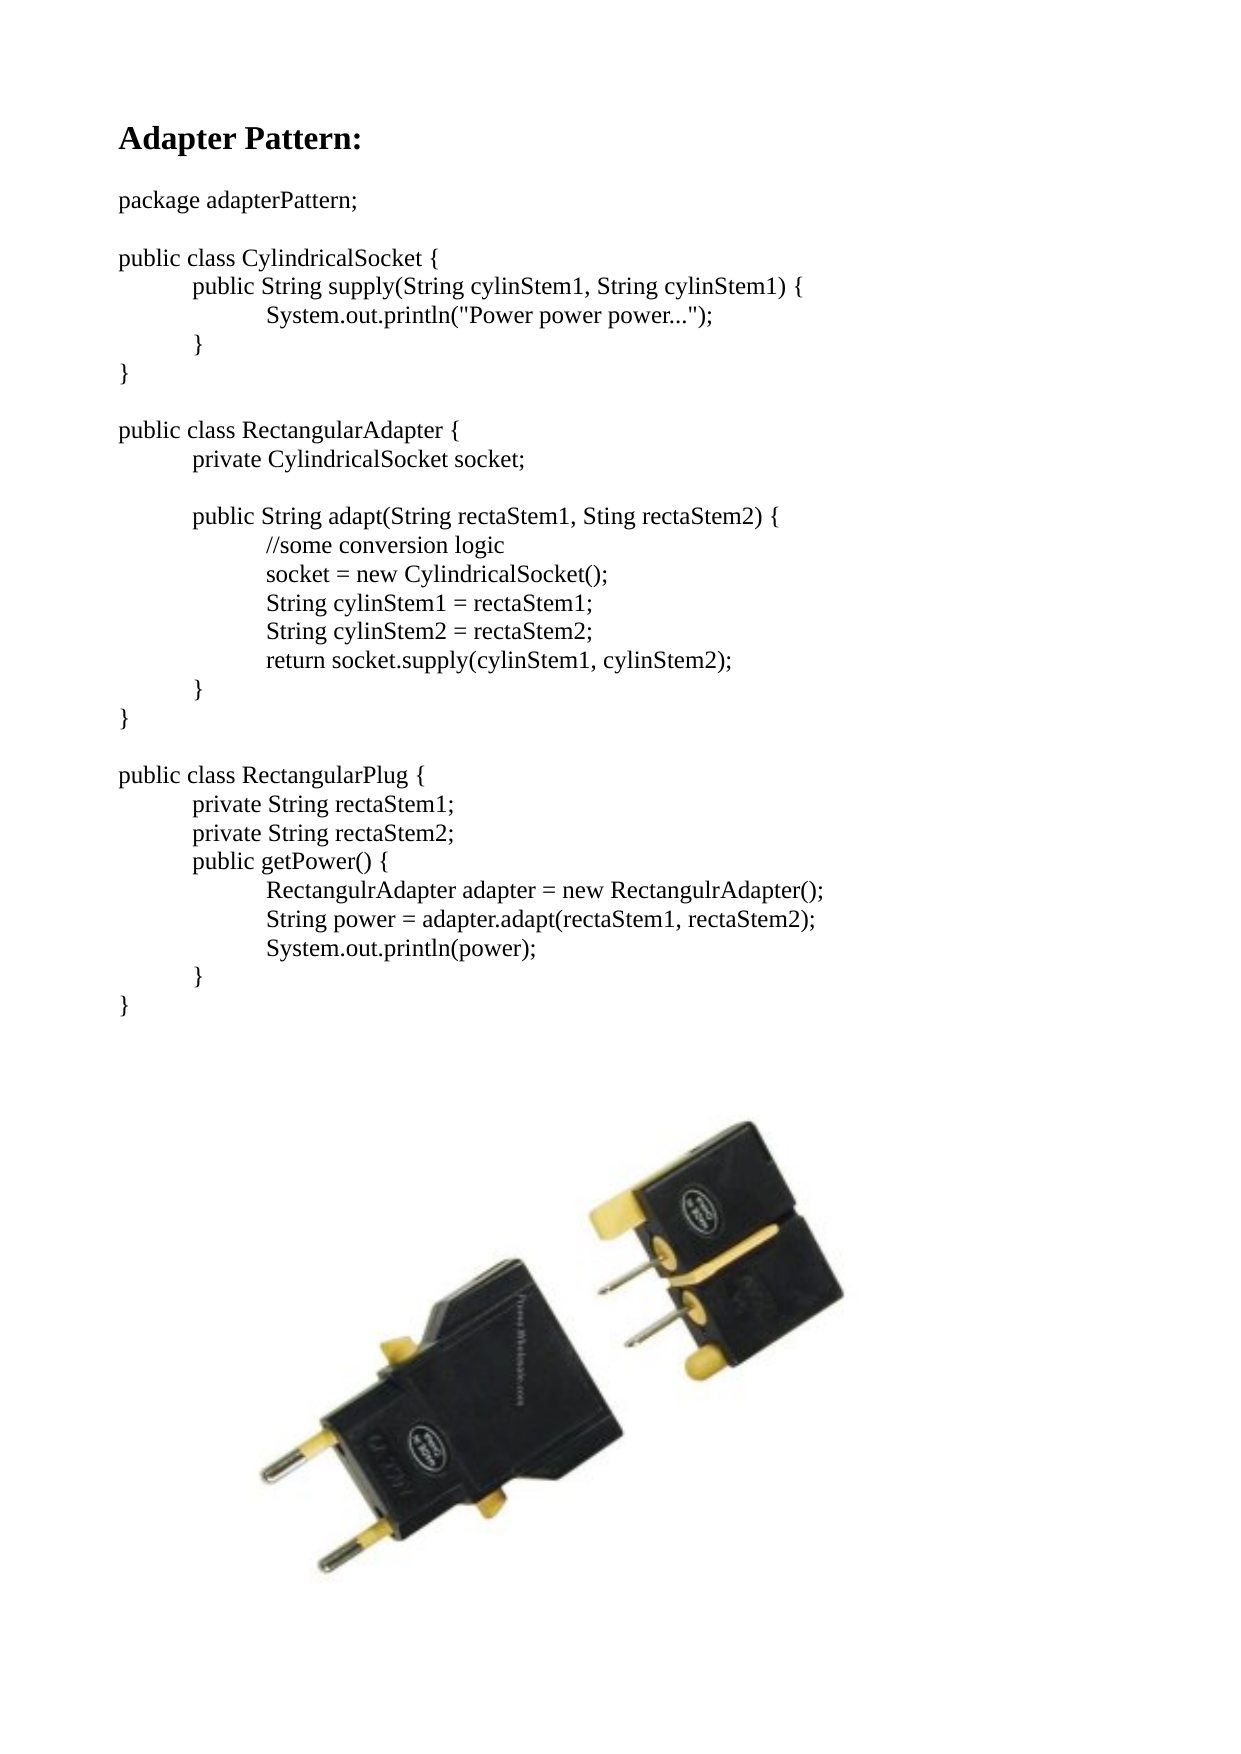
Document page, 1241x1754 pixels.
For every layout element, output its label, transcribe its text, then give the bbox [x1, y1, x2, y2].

text Adapter Pattern: [118, 118, 1122, 156]
text package adapterPattern; [118, 185, 1122, 214]
text public class RectangularAdapter { [118, 415, 1122, 444]
text private CylindricalSocket socket; [118, 444, 1122, 473]
text } [118, 990, 1122, 1019]
text public String supply(String cylinStem1, String cylinStem1) { [118, 271, 1122, 300]
text } [118, 674, 1122, 703]
text public String adapt(String rectaStem1, Sting rectaStem2) { [118, 501, 1122, 530]
text String cylinStem2 = rectaStem2; [118, 616, 1122, 645]
text } [118, 961, 1122, 990]
text } [118, 358, 1122, 386]
text public class RectangularPlug { [118, 760, 1122, 789]
text public class CylindricalSocket { [118, 243, 1122, 271]
text return socket.supply(cylinStem1, cylinStem2); [118, 645, 1122, 674]
text private String rectaStem1; [118, 789, 1122, 818]
text System.out.println("Power power power..."); [118, 300, 1122, 329]
text } [118, 329, 1122, 358]
text } [118, 703, 1122, 731]
text RectangulrAdapter adapter = new RectangulrAdapter(); [118, 875, 1122, 904]
text String cylinStem1 = rectaStem1; [118, 588, 1122, 616]
text public getPower() { [118, 846, 1122, 875]
text private String rectaStem2; [118, 818, 1122, 846]
text //some conversion logic [118, 530, 1122, 559]
text System.out.println(power); [118, 933, 1122, 961]
text socket = new CylindricalSocket(); [118, 559, 1122, 588]
text String power = adapter.adapt(rectaStem1, rectaStem2); [118, 904, 1122, 933]
picture [243, 1099, 863, 1598]
